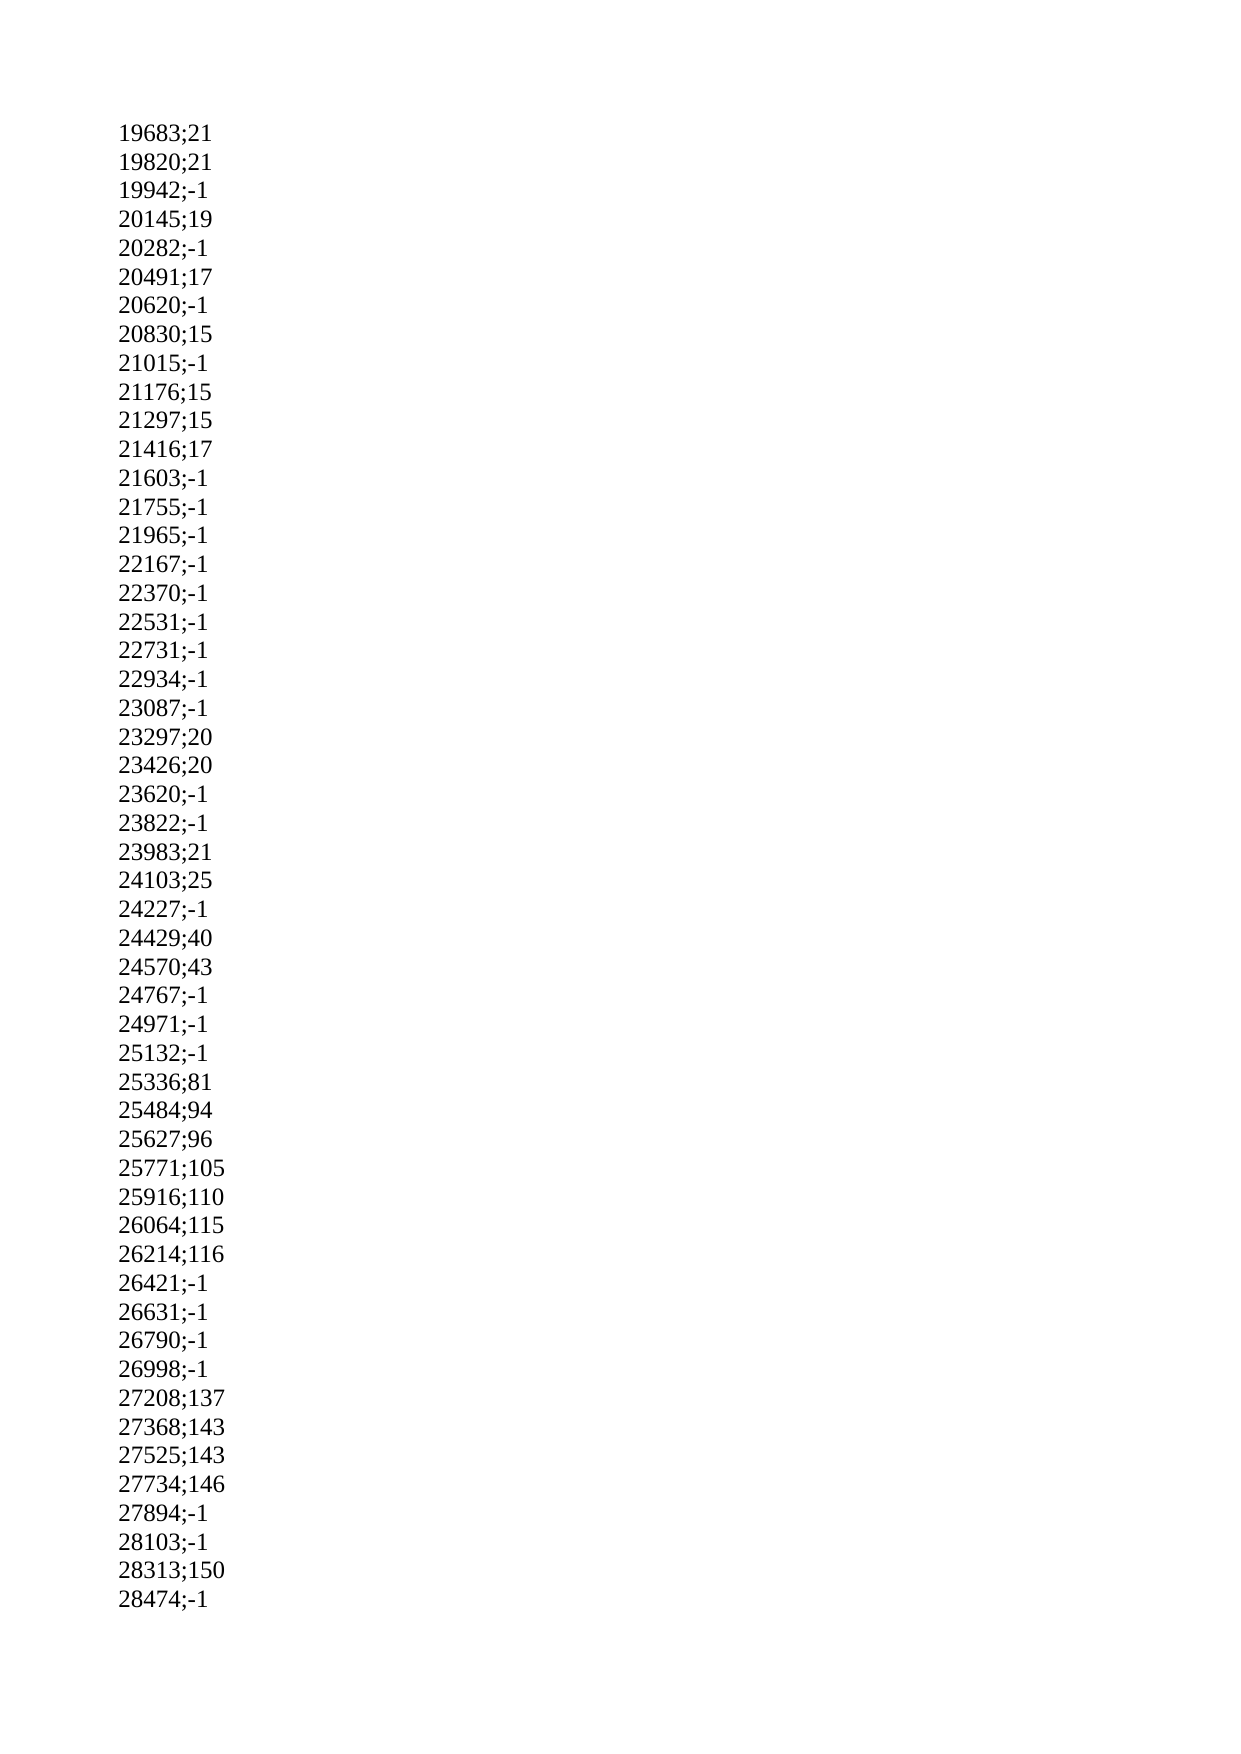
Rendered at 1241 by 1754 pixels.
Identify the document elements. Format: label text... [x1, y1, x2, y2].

text 22934;-1 [118, 664, 1122, 693]
text 19683;21 [118, 118, 1122, 147]
text 22167;-1 [118, 549, 1122, 578]
text 20145;19 [118, 204, 1122, 233]
text 26214;116 [118, 1239, 1122, 1268]
text 26998;-1 [118, 1354, 1122, 1383]
text 23426;20 [118, 751, 1122, 779]
text 21755;-1 [118, 492, 1122, 521]
text 25484;94 [118, 1096, 1122, 1124]
text 21176;15 [118, 377, 1122, 406]
text 20620;-1 [118, 291, 1122, 319]
text 19942;-1 [118, 176, 1122, 204]
text 25916;110 [118, 1182, 1122, 1211]
text 27734;146 [118, 1469, 1122, 1498]
text 24227;-1 [118, 894, 1122, 923]
text 25627;96 [118, 1124, 1122, 1153]
text 20830;15 [118, 319, 1122, 348]
text 20491;17 [118, 262, 1122, 291]
text 26421;-1 [118, 1268, 1122, 1297]
text 28313;150 [118, 1556, 1122, 1584]
text 24767;-1 [118, 981, 1122, 1009]
text 24971;-1 [118, 1009, 1122, 1038]
text 26631;-1 [118, 1297, 1122, 1326]
text 28474;-1 [118, 1584, 1122, 1613]
text 22370;-1 [118, 578, 1122, 607]
text 26064;115 [118, 1211, 1122, 1239]
text 24570;43 [118, 952, 1122, 981]
text 24103;25 [118, 866, 1122, 894]
text 23620;-1 [118, 779, 1122, 808]
text 20282;-1 [118, 233, 1122, 262]
text 24429;40 [118, 923, 1122, 952]
text 27525;143 [118, 1441, 1122, 1469]
text 23087;-1 [118, 693, 1122, 722]
text 27368;143 [118, 1412, 1122, 1441]
text 23297;20 [118, 722, 1122, 751]
text 22731;-1 [118, 636, 1122, 664]
text 28103;-1 [118, 1527, 1122, 1556]
text 21603;-1 [118, 463, 1122, 492]
text 25771;105 [118, 1153, 1122, 1182]
text 21015;-1 [118, 348, 1122, 377]
text 21297;15 [118, 406, 1122, 434]
text 25336;81 [118, 1067, 1122, 1096]
text 25132;-1 [118, 1038, 1122, 1067]
text 21416;17 [118, 434, 1122, 463]
text 27208;137 [118, 1383, 1122, 1412]
text 26790;-1 [118, 1326, 1122, 1354]
text 23822;-1 [118, 808, 1122, 837]
text 27894;-1 [118, 1498, 1122, 1527]
text 21965;-1 [118, 521, 1122, 549]
text 19820;21 [118, 147, 1122, 176]
text 22531;-1 [118, 607, 1122, 636]
text 23983;21 [118, 837, 1122, 866]
